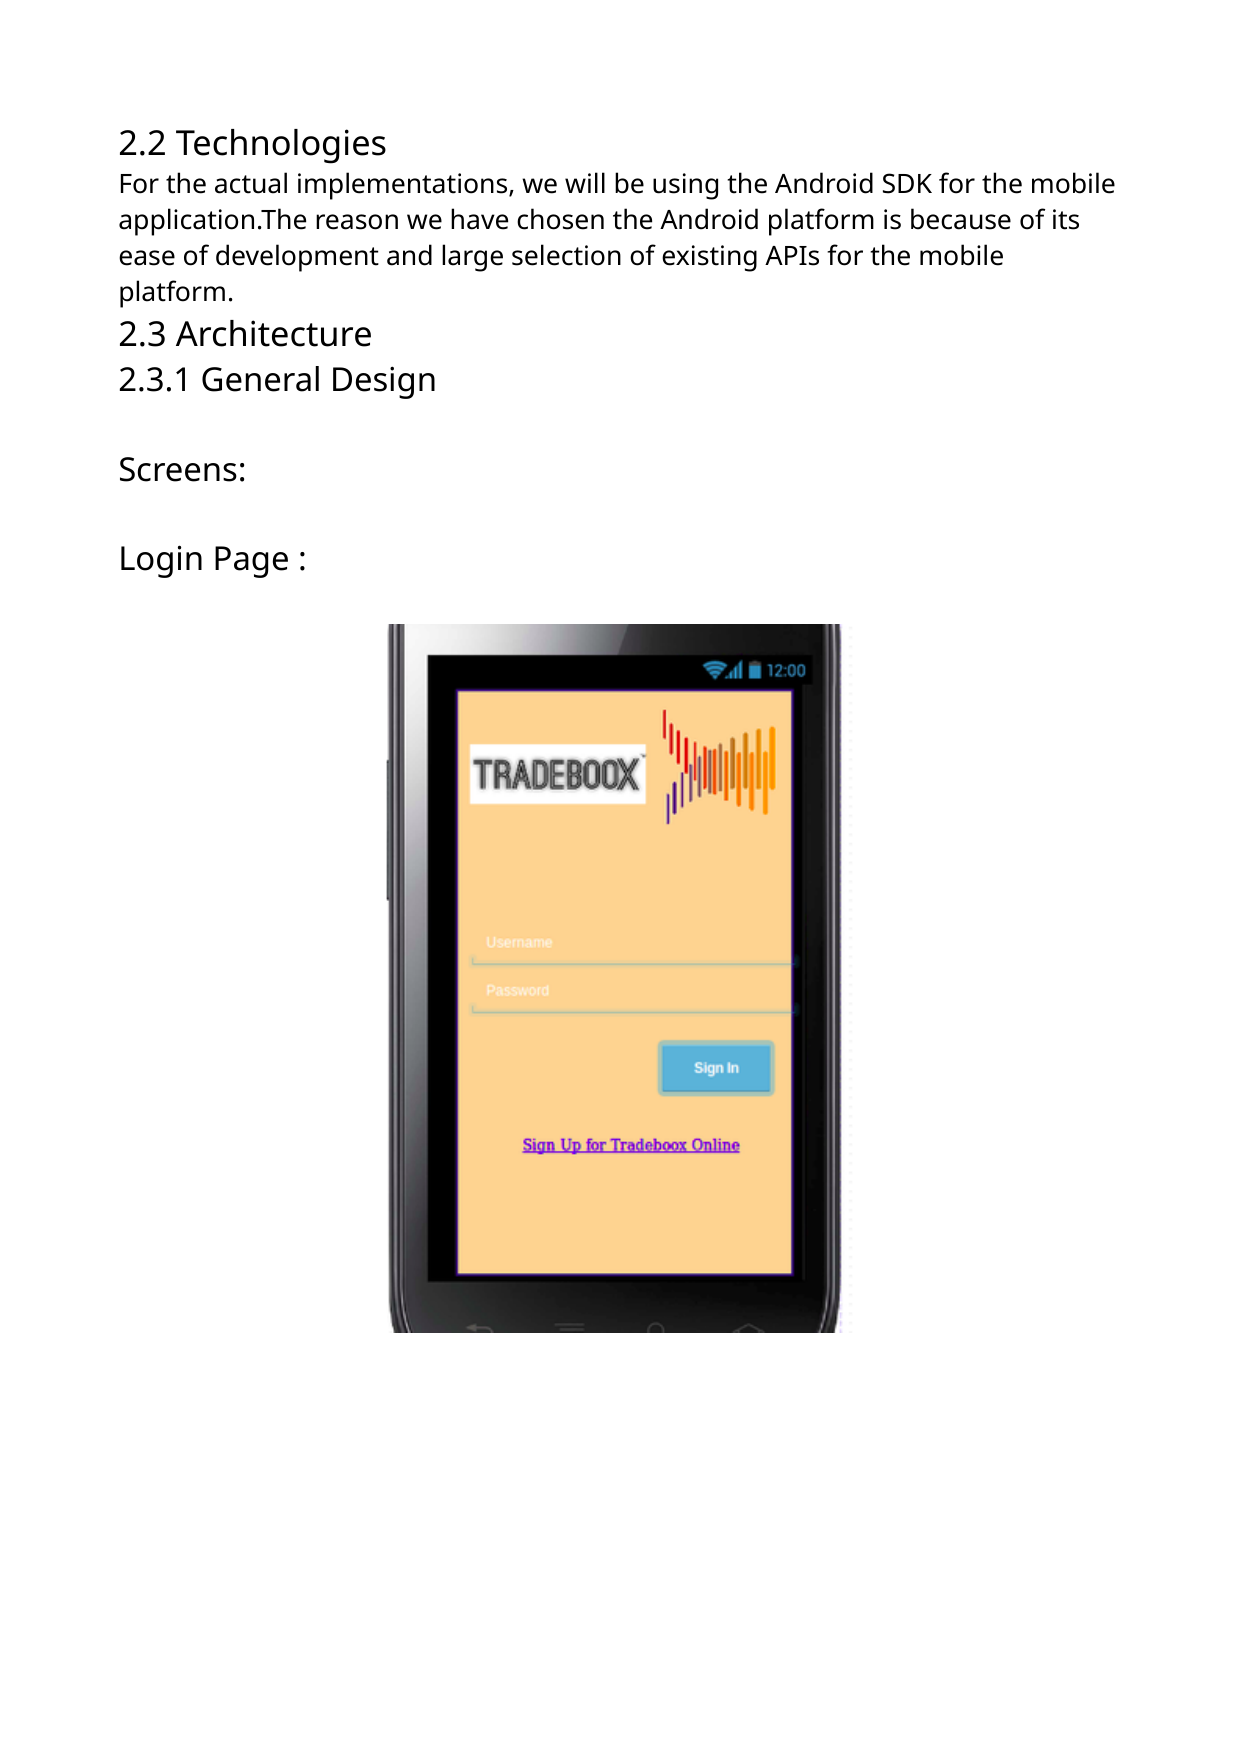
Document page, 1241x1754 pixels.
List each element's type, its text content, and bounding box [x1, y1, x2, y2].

text 2.3 Architecture [118, 309, 1122, 356]
picture [386, 624, 854, 1333]
text 2.3.1 General Design [118, 356, 1122, 401]
text Screens: [118, 446, 1122, 491]
text Login Page : [118, 535, 1122, 580]
text 2.2 Technologies [118, 118, 1122, 165]
text For the actual implementations, we will be using the Android SDK for the mobile application.The reason we have chosen the Android platform is because of its ease of development and large selection of existing APIs for the mobile platform. [118, 165, 1122, 309]
